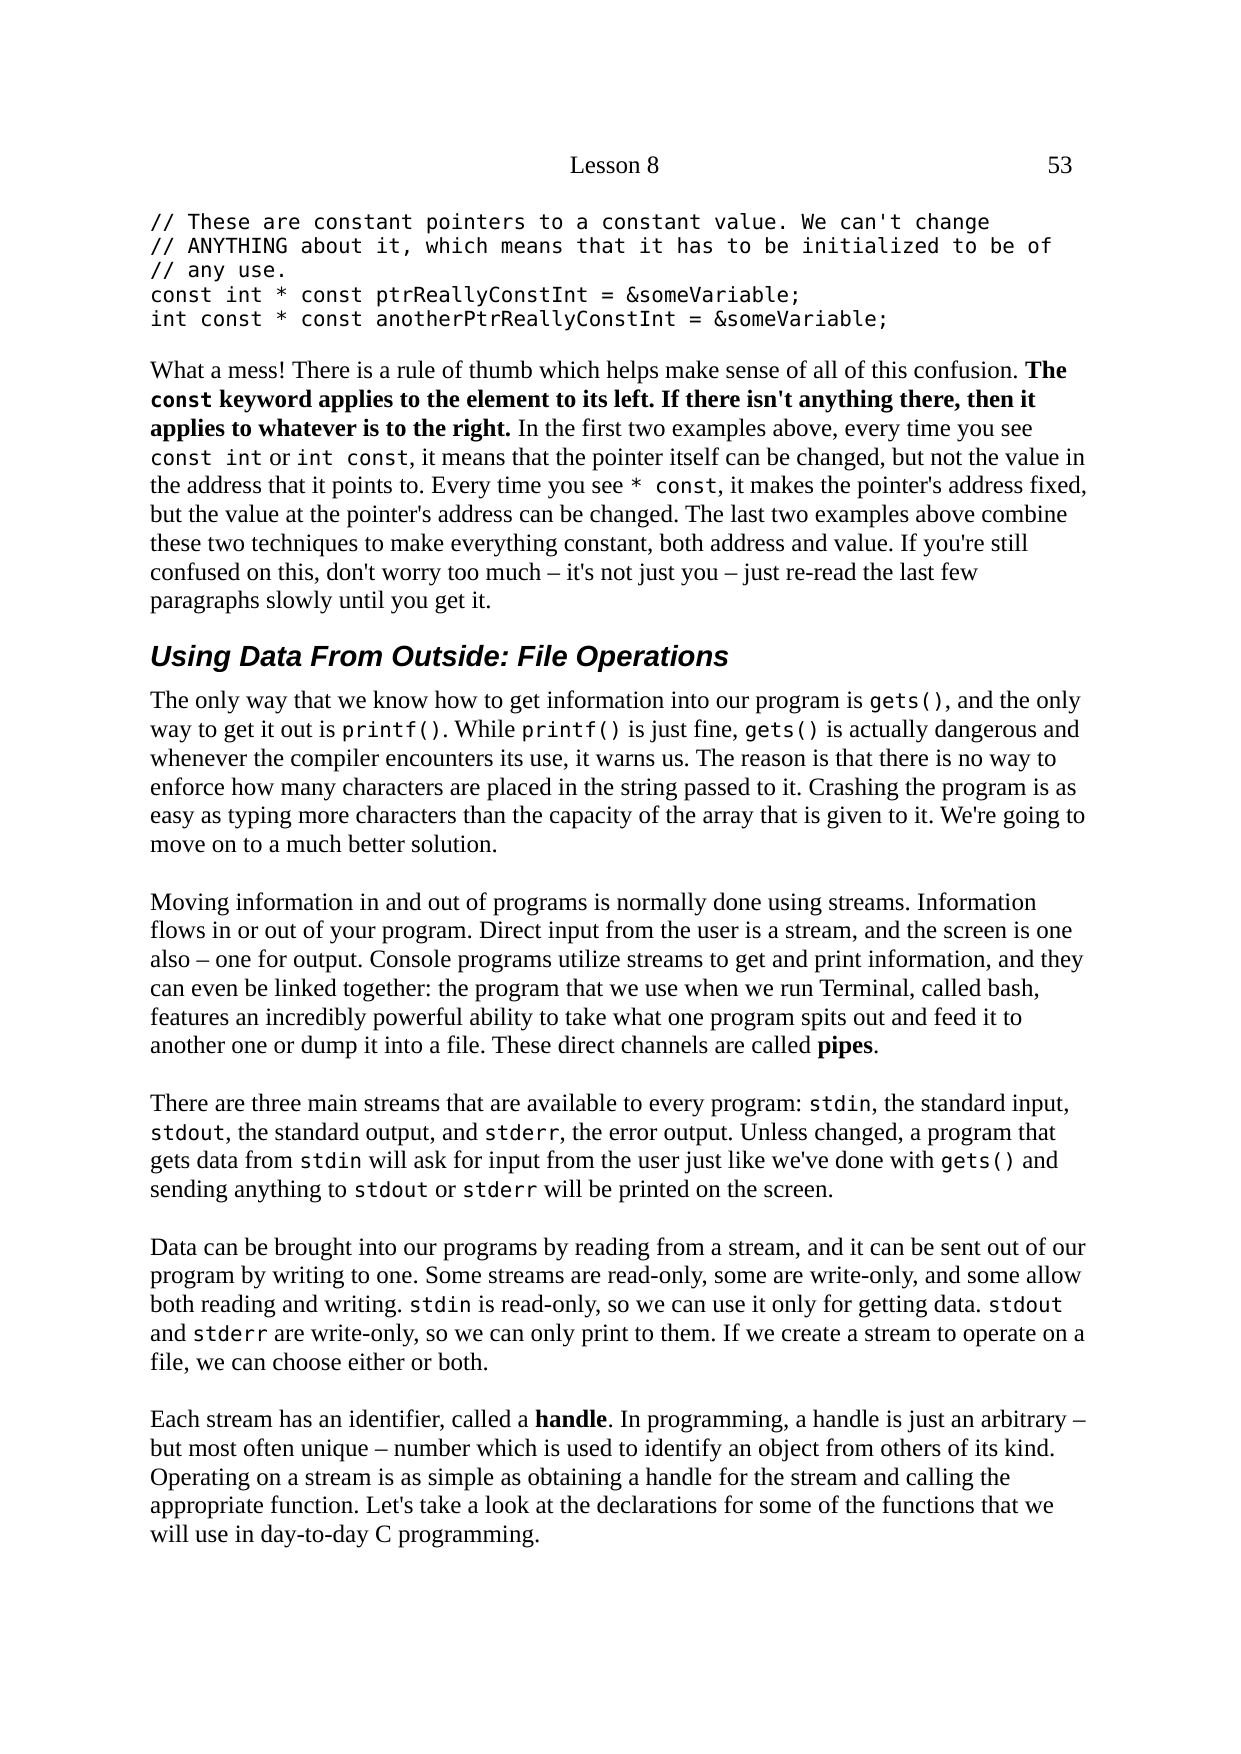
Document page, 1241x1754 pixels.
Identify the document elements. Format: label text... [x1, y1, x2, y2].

text // These are constant pointers to a constant value. We can't change [150, 210, 1091, 234]
text Each stream has an identifier, called a handle. In programming, a handle is just an arbitrary – but most often unique – number which is used to identify an object from others of its kind. Operating on a stream is as simple as obtaining a handle for the stream and calling the appropriate function. Let's take a look at the declarations for some of the functions that we will use in day-to-day C programming. [150, 1404, 1091, 1548]
text Moving information in and out of programs is normally done using streams. Information flows in or out of your program. Direct input from the user is a stream, and the screen is one also – one for output. Console programs utilize streams to get and print information, and they can even be linked together: the program that we use when we run Terminal, called bash, features an incredibly powerful ability to take what one program spits out and feed it to another one or dump it into a file. These direct channels are called pipes. [150, 887, 1091, 1059]
text // any use. [150, 258, 1091, 283]
text There are three main streams that are available to every program: stdin, the standard input, stdout, the standard output, and stderr, the error output. Unless changed, a program that gets data from stdin will ask for input from the user just like we've done with gets() and sending anything to stdout or stderr will be printed on the screen. [150, 1088, 1091, 1203]
text What a mess! There is a rule of thumb which helps make sense of all of this confusion. The const keyword applies to the element to its left. If there isn't anything there, then it applies to whatever is to the right. In the first two examples above, every time you see const int or int const, it means that the pointer itself can be changed, but not the value in the address that it points to. Every time you see * const, it makes the pointer's address fixed, but the value at the pointer's address can be changed. The last two examples above combine these two techniques to make everything constant, both address and value. If you're still confused on this, don't worry too much – it's not just you – just re-read the last few paragraphs slowly until you get it. [150, 356, 1091, 614]
text const int * const ptrReallyConstInt = &someVariable; [150, 283, 1091, 307]
text // ANYTHING about it, which means that it has to be initialized to be of [150, 234, 1091, 258]
text int const * const anotherPtrReallyConstInt = &someVariable; [150, 307, 1091, 331]
text Data can be brought into our programs by reading from a stream, and it can be sent out of our program by writing to one. Some streams are read-only, some are write-only, and some allow both reading and writing. stdin is read-only, so we can use it only for getting data. stdout and stderr are write-only, so we can only print to them. If we create a stream to operate on a file, we can choose either or both. [150, 1232, 1091, 1375]
subtitle Using Data From Outside: File Operations [150, 639, 1091, 673]
text The only way that we know how to get information into our program is gets(), and the only way to get it out is printf(). While printf() is just fine, gets() is actually dangerous and whenever the compiler encounters its use, it warns us. The reason is that there is no way to enforce how many characters are placed in the string passed to it. Crashing the program is as easy as typing more characters than the capacity of the array that is given to it. We're going to move on to a much better solution. [150, 685, 1091, 858]
